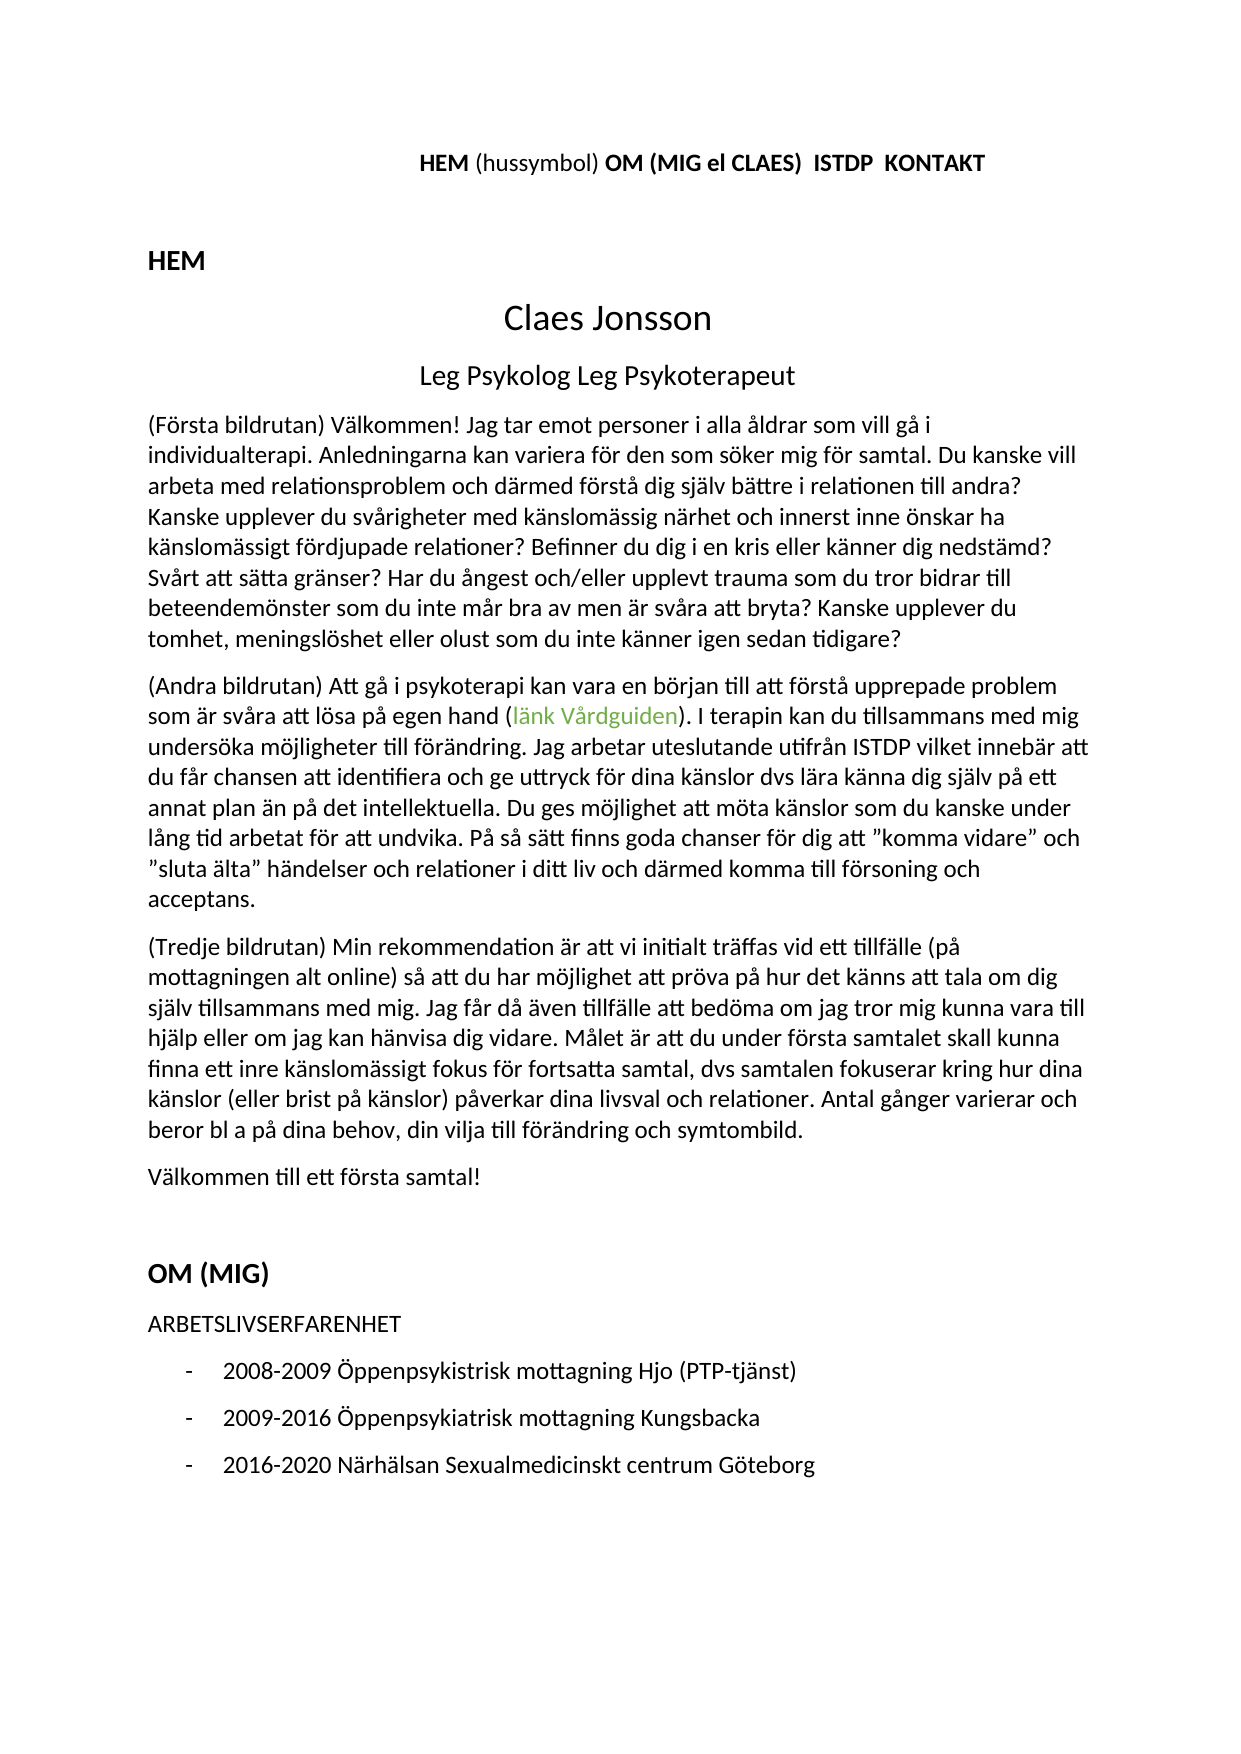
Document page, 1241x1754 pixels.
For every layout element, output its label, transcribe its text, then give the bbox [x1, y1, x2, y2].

text Claes Jonsson [419, 294, 1093, 340]
text Välkommen till ett första samtal! [148, 1161, 1093, 1192]
list 2009-2016 Öppenpsykiatrisk mottagning Kungsbacka [185, 1402, 1093, 1433]
list 2016-2020 Närhälsan Sexualmedicinskt centrum Göteborg [185, 1449, 1093, 1480]
text (Tredje bildrutan) Min rekommendation är att vi initialt träffas vid ett tillfälle (på mottagningen alt online) så att du har möjlighet att pröva på hur det känns att tala om dig själv tillsammans med mig. Jag får då även tillfälle att bedöma om jag tror mig kunna vara till hjälp eller om jag kan hänvisa dig vidare. Målet är att du under första samtalet skall kunna finna ett inre känslomässigt fokus för fortsatta samtal, dvs samtalen fokuserar kring hur dina känslor (eller brist på känslor) påverkar dina livsval och relationer. Antal gånger varierar och beror bl a på dina behov, din vilja till förändring och symtombild. [148, 931, 1093, 1144]
text HEM (hussymbol) OM (MIG el CLAES) ISTDP KONTAKT [148, 148, 1093, 178]
text OM (MIG) [148, 1255, 1093, 1291]
text (Första bildrutan) Välkommen! Jag tar emot personer i alla åldrar som vill gå i individualterapi. Anledningarna kan variera för den som söker mig för samtal. Du kanske vill arbeta med relationsproblem och därmed förstå dig själv bättre i relationen till andra? Kanske upplever du svårigheter med känslomässig närhet och innerst inne önskar ha känslomässigt fördjupade relationer? Befinner du dig i en kris eller känner dig nedstämd? Svårt att sätta gränser? Har du ångest och/eller upplevt trauma som du tror bidrar till beteendemönster som du inte mår bra av men är svåra att bryta? Kanske upplever du tomhet, meningslöshet eller olust som du inte känner igen sedan tidigare? [148, 409, 1093, 653]
list 2008-2009 Öppenpsykistrisk mottagning Hjo (PTP-tjänst) [185, 1355, 1093, 1385]
text ARBETSLIVSERFARENHET [148, 1308, 1093, 1338]
text (Andra bildrutan) Att gå i psykoterapi kan vara en början till att förstå upprepade problem som är svåra att lösa på egen hand (länk Vårdguiden). I terapin kan du tillsammans med mig undersöka möjligheter till förändring. Jag arbetar uteslutande utifrån ISTDP vilket innebär att du får chansen att identifiera och ge uttryck för dina känslor dvs lära känna dig själv på ett annat plan än på det intellektuella. Du ges möjlighet att möta känslor som du kanske under lång tid arbetat för att undvika. På så sätt finns goda chanser för dig att ”komma vidare” och ”sluta älta” händelser och relationer i ditt liv och därmed komma till försoning och acceptans. [148, 670, 1093, 914]
text HEM [148, 242, 1093, 278]
text Leg Psykolog Leg Psykoterapeut [419, 357, 1093, 392]
